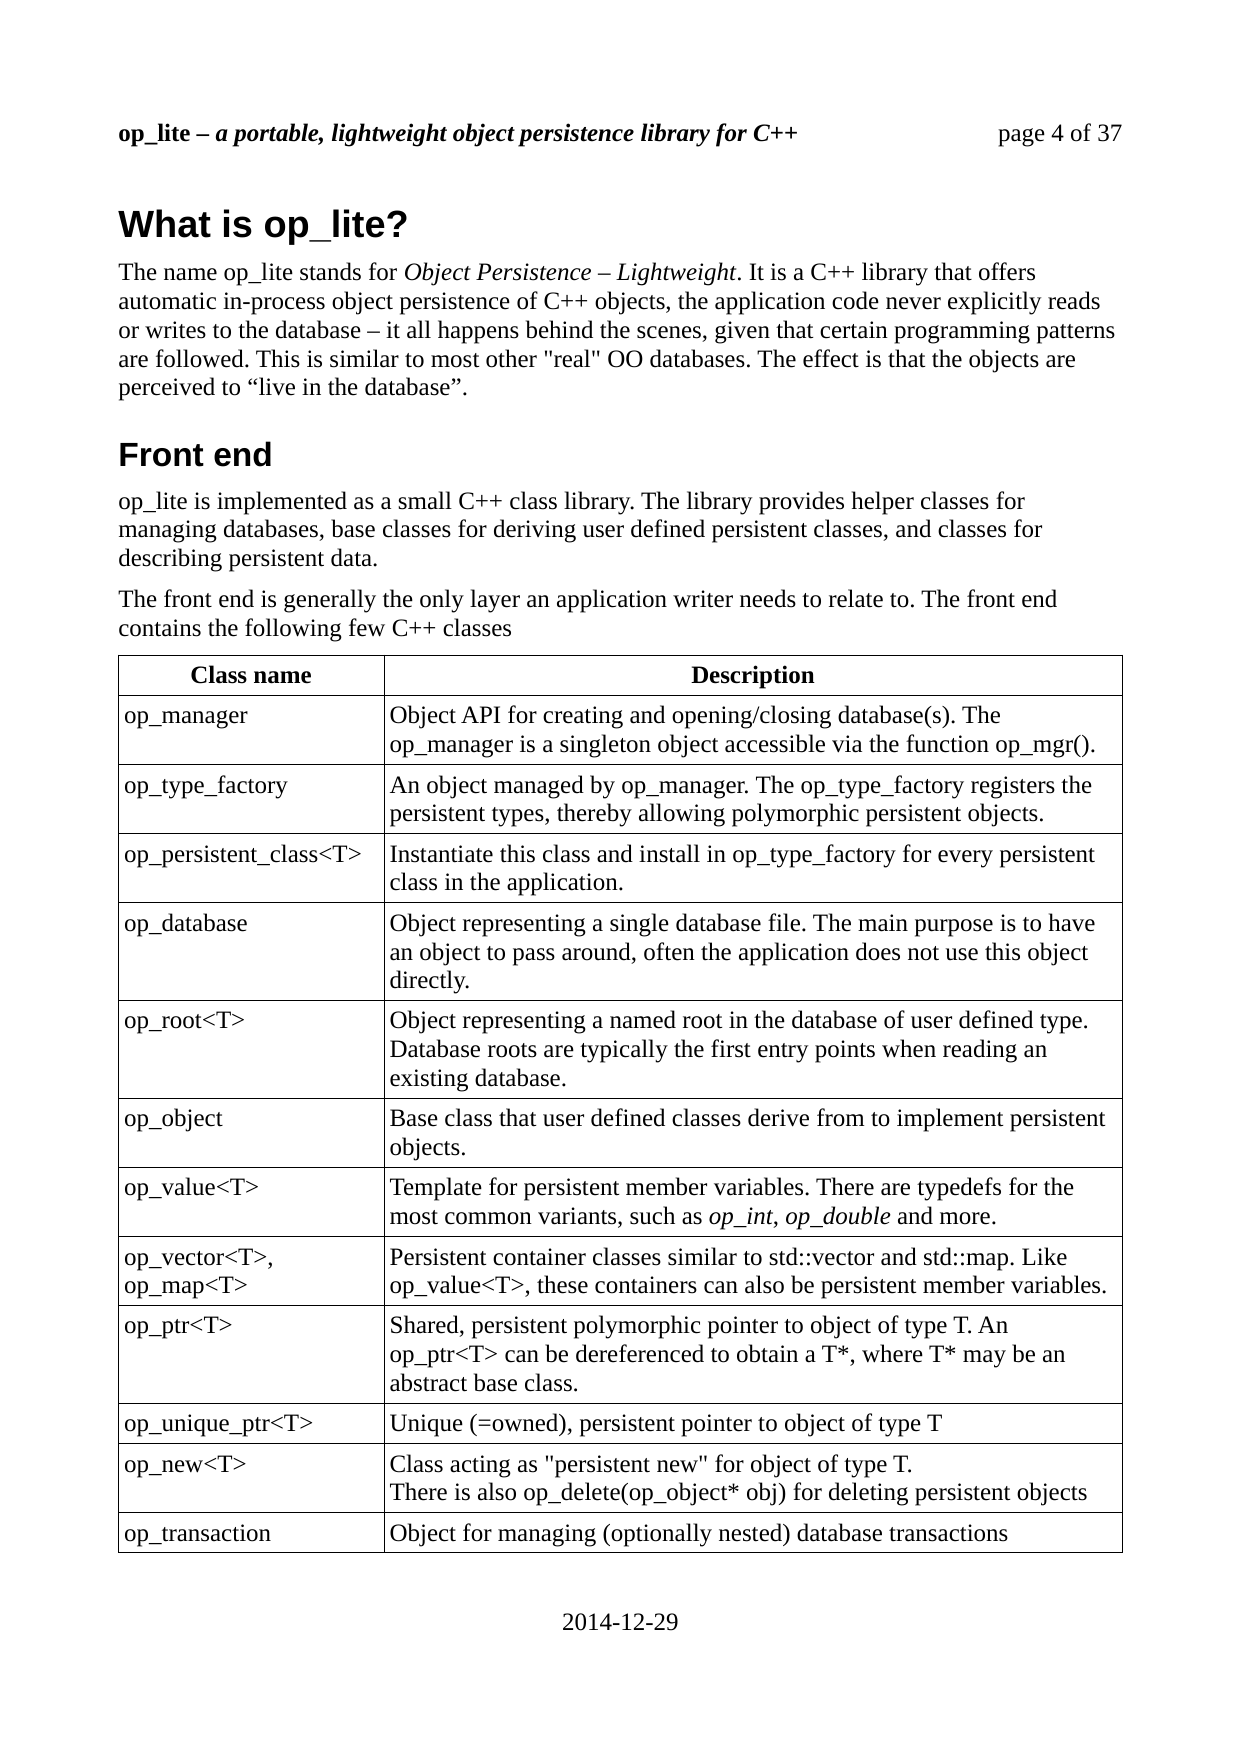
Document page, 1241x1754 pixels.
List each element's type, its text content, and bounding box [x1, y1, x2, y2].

table_cell Instantiate this class and install in op_type_factory for every persistent class in the application. [385, 834, 1122, 902]
text The name op_lite stands for Object Persistence – Lightweight. It is a C++ library that offers automatic in-process object persistence of C++ objects, the application code never explicitly reads or writes to the database – it all happens behind the scenes, given that certain programming patterns are followed. This is similar to most other "real" OO databases. The effect is that the objects are perceived to “live in the database”. [118, 257, 1122, 401]
subtitle Front end [118, 434, 1122, 473]
table_cell Object for managing (optionally nested) database transactions [385, 1513, 1122, 1552]
table_cell op_type_factory [119, 765, 384, 833]
table_cell op_new<T> [119, 1444, 384, 1512]
table_cell op_ptr<T> [119, 1306, 384, 1403]
table_cell An object managed by op_manager. The op_type_factory registers the persistent types, thereby allowing polymorphic persistent objects. [385, 765, 1122, 833]
table_cell op_transaction [119, 1513, 384, 1552]
text op_lite is implemented as a small C++ class library. The library provides helper classes for managing databases, base classes for deriving user defined persistent classes, and classes for describing persistent data. [118, 486, 1122, 572]
subtitle What is op_lite? [118, 201, 1122, 245]
table_cell op_manager [119, 696, 384, 764]
table_cell op_vector<T>, op_map<T> [119, 1237, 384, 1305]
table_cell Class acting as "persistent new" for object of type T. There is also op_delete(op_object* obj) for deleting persistent objects [385, 1444, 1122, 1512]
table_header Description [385, 656, 1122, 695]
table_cell Unique (=owned), persistent pointer to object of type T [385, 1404, 1122, 1443]
table_cell op_database [119, 903, 384, 1000]
table_cell Template for persistent member variables. There are typedefs for the most common variants, such as op_int, op_double and more. [385, 1168, 1122, 1236]
table_cell op_persistent_class<T> [119, 834, 384, 902]
table_cell op_unique_ptr<T> [119, 1404, 384, 1443]
table_cell op_root<T> [119, 1001, 384, 1098]
table_cell Object representing a single database file. The main purpose is to have an object to pass around, often the application does not use this object directly. [385, 903, 1122, 1000]
table_cell Shared, persistent polymorphic pointer to object of type T. An op_ptr<T> can be dereferenced to obtain a T*, where T* may be an abstract base class. [385, 1306, 1122, 1403]
table_cell Base class that user defined classes derive from to implement persistent objects. [385, 1099, 1122, 1167]
table_cell op_object [119, 1099, 384, 1167]
table_cell Object API for creating and opening/closing database(s). The op_manager is a singleton object accessible via the function op_mgr(). [385, 696, 1122, 764]
table_cell op_value<T> [119, 1168, 384, 1236]
table_cell Persistent container classes similar to std::vector and std::map. Like op_value<T>, these containers can also be persistent member variables. [385, 1237, 1122, 1305]
table_header Class name [119, 656, 384, 695]
text The front end is generally the only layer an application writer needs to relate to. The front end contains the following few C++ classes [118, 584, 1122, 642]
table_cell Object representing a named root in the database of user defined type. Database roots are typically the first entry points when reading an existing database. [385, 1001, 1122, 1098]
